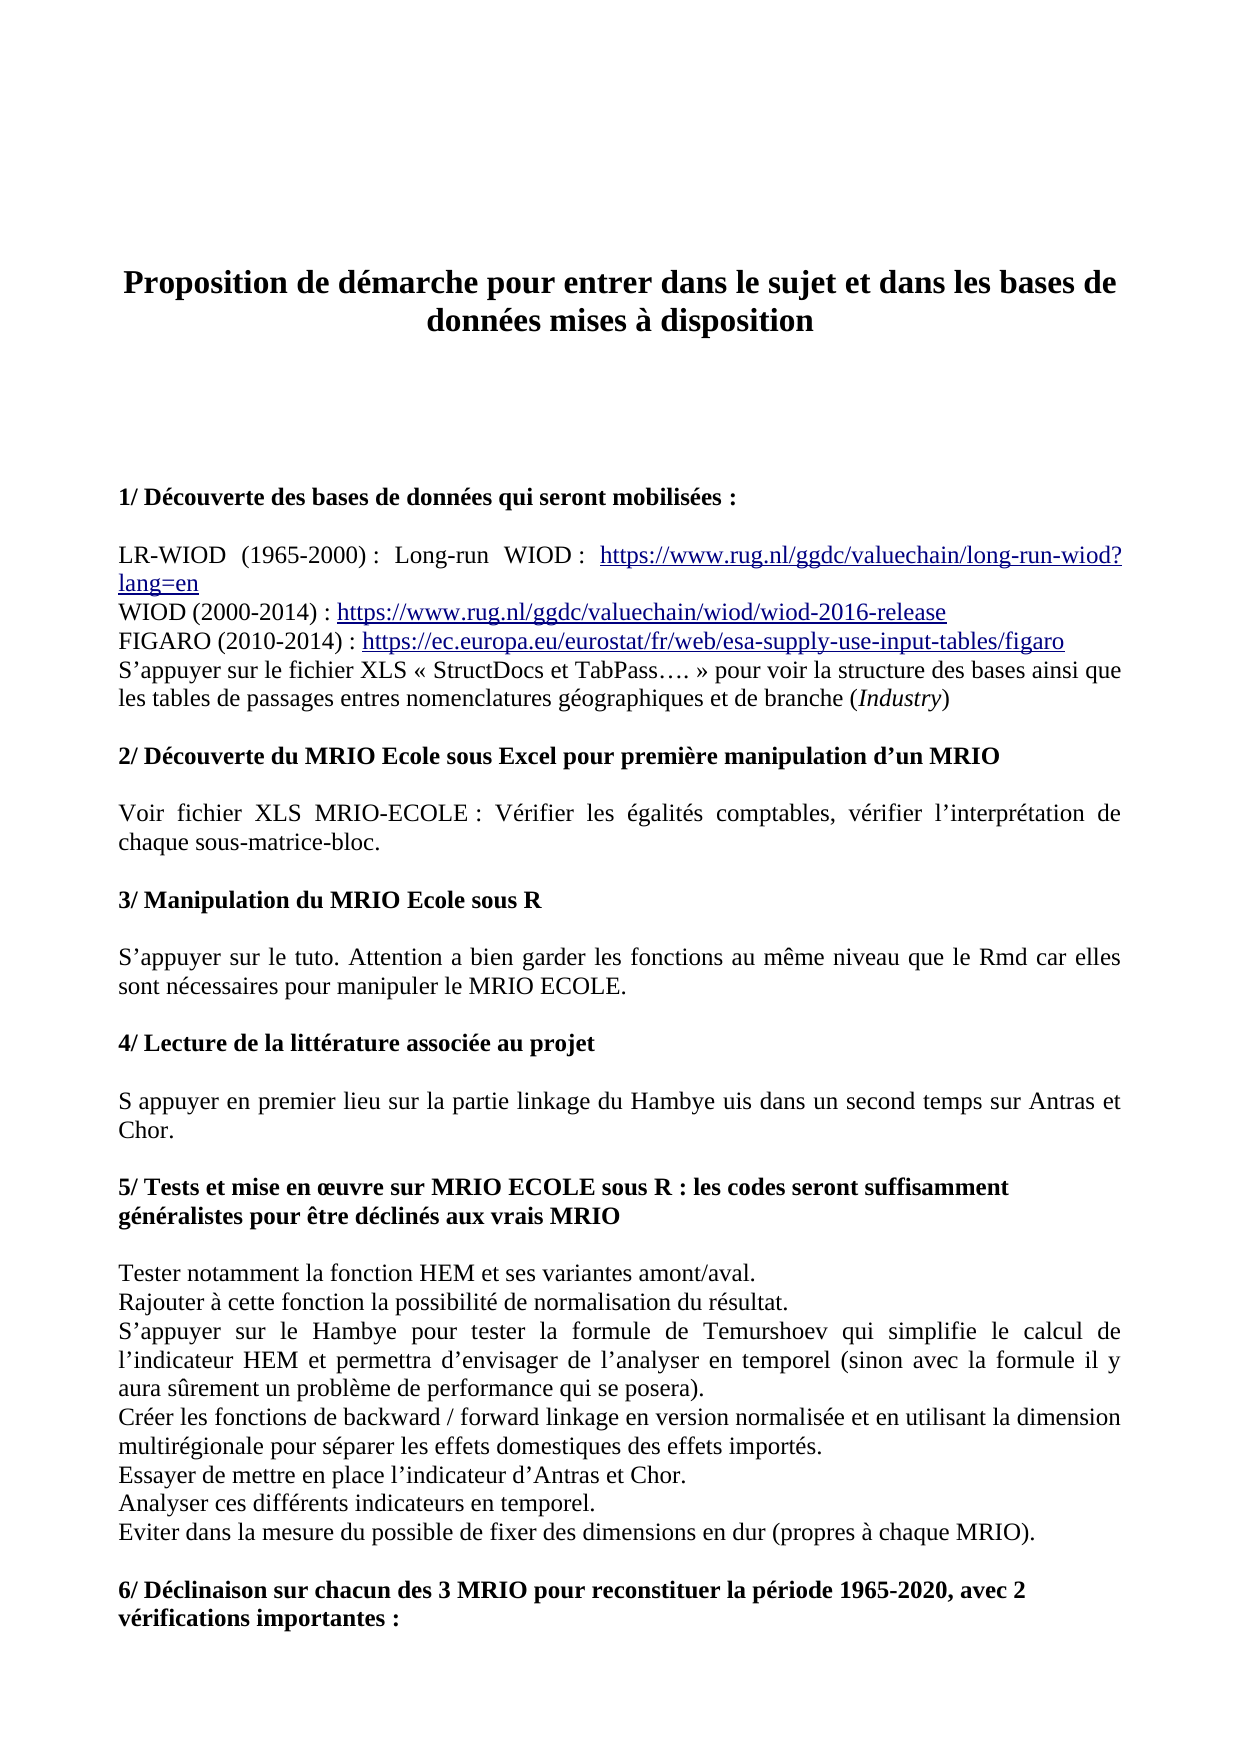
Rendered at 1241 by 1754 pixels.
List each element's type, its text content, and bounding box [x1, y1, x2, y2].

text Voir fichier XLS MRIO-ECOLE : Vérifier les égalités comptables, vérifier l’interprétation de chaque sous-matrice-bloc. [118, 798, 1122, 856]
text S’appuyer sur le fichier XLS « StructDocs et TabPass…. » pour voir la structure des bases ainsi que les tables de passages entres nomenclatures géographiques et de branche (Industry) [118, 655, 1122, 712]
text Rajouter à cette fonction la possibilité de normalisation du résultat. [118, 1287, 1122, 1316]
text Créer les fonctions de backward / forward linkage en version normalisée et en utilisant la dimension multirégionale pour séparer les effets domestiques des effets importés. [118, 1402, 1122, 1460]
text FIGARO (2010-2014) : https://ec.europa.eu/eurostat/fr/web/esa-supply-use-input-tables/figaro [118, 626, 1122, 655]
text S appuyer en premier lieu sur la partie linkage du Hambye uis dans un second temps sur Antras et Chor. [118, 1086, 1122, 1143]
text Proposition de démarche pour entrer dans le sujet et dans les bases de données mises à disposition [118, 262, 1122, 338]
text WIOD (2000-2014) : https://www.rug.nl/ggdc/valuechain/wiod/wiod-2016-release [118, 597, 1122, 626]
text Tester notamment la fonction HEM et ses variantes amont/aval. [118, 1258, 1122, 1287]
text 6/ Déclinaison sur chacun des 3 MRIO pour reconstituer la période 1965-2020, avec 2 vérifications importantes : [118, 1575, 1122, 1632]
text Eviter dans la mesure du possible de fixer des dimensions en dur (propres à chaque MRIO). [118, 1517, 1122, 1546]
text 5/ Tests et mise en œuvre sur MRIO ECOLE sous R : les codes seront suffisamment généralistes pour être déclinés aux vrais MRIO [118, 1172, 1122, 1230]
text Essayer de mettre en place l’indicateur d’Antras et Chor. [118, 1460, 1122, 1488]
text Analyser ces différents indicateurs en temporel. [118, 1488, 1122, 1517]
text 4/ Lecture de la littérature associée au projet [118, 1028, 1122, 1057]
text S’appuyer sur le Hambye pour tester la formule de Temurshoev qui simplifie le calcul de l’indicateur HEM et permettra d’envisager de l’analyser en temporel (sinon avec la formule il y aura sûrement un problème de performance qui se posera). [118, 1316, 1122, 1402]
text 2/ Découverte du MRIO Ecole sous Excel pour première manipulation d’un MRIO [118, 741, 1122, 770]
text S’appuyer sur le tuto. Attention a bien garder les fonctions au même niveau que le Rmd car elles sont nécessaires pour manipuler le MRIO ECOLE. [118, 942, 1122, 1000]
text 3/ Manipulation du MRIO Ecole sous R [118, 885, 1122, 913]
text LR-WIOD (1965-2000) : Long-run WIOD : https://www.rug.nl/ggdc/valuechain/long-run-wiod?lang=en [118, 540, 1122, 597]
text 1/ Découverte des bases de données qui seront mobilisées : [118, 482, 1122, 511]
